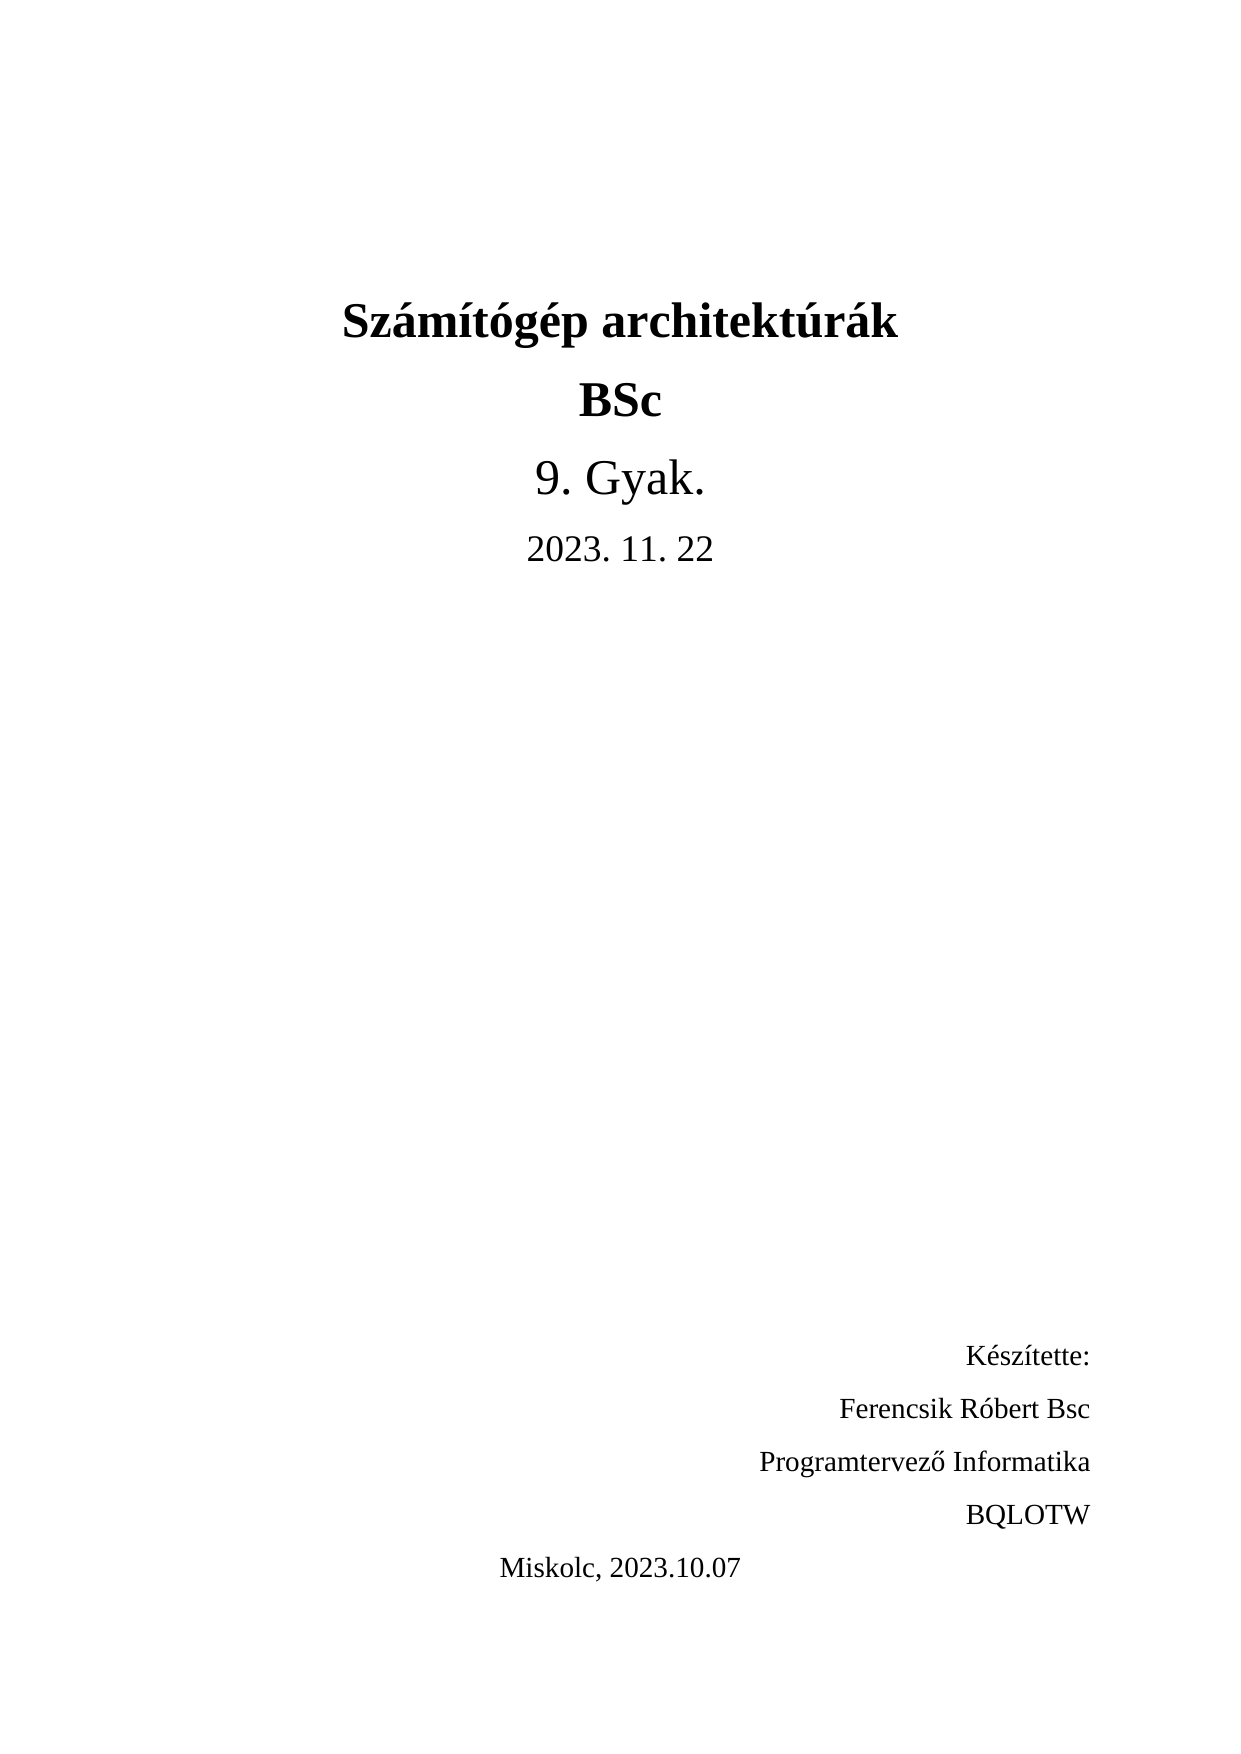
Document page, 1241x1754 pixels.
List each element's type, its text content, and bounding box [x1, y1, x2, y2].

text Készítette: [150, 1338, 1090, 1372]
text Ferencsik Róbert Bsc [150, 1391, 1090, 1425]
text Programtervező Informatika [150, 1444, 1090, 1478]
text 2023. 11. 22 [150, 527, 1090, 570]
text Miskolc, 2023.10.07 [150, 1550, 1090, 1583]
text Számítógép architektúrák [150, 291, 1090, 348]
text 9. Gyak. [150, 448, 1090, 506]
text BSc [150, 369, 1090, 427]
text BQLOTW [150, 1497, 1090, 1530]
